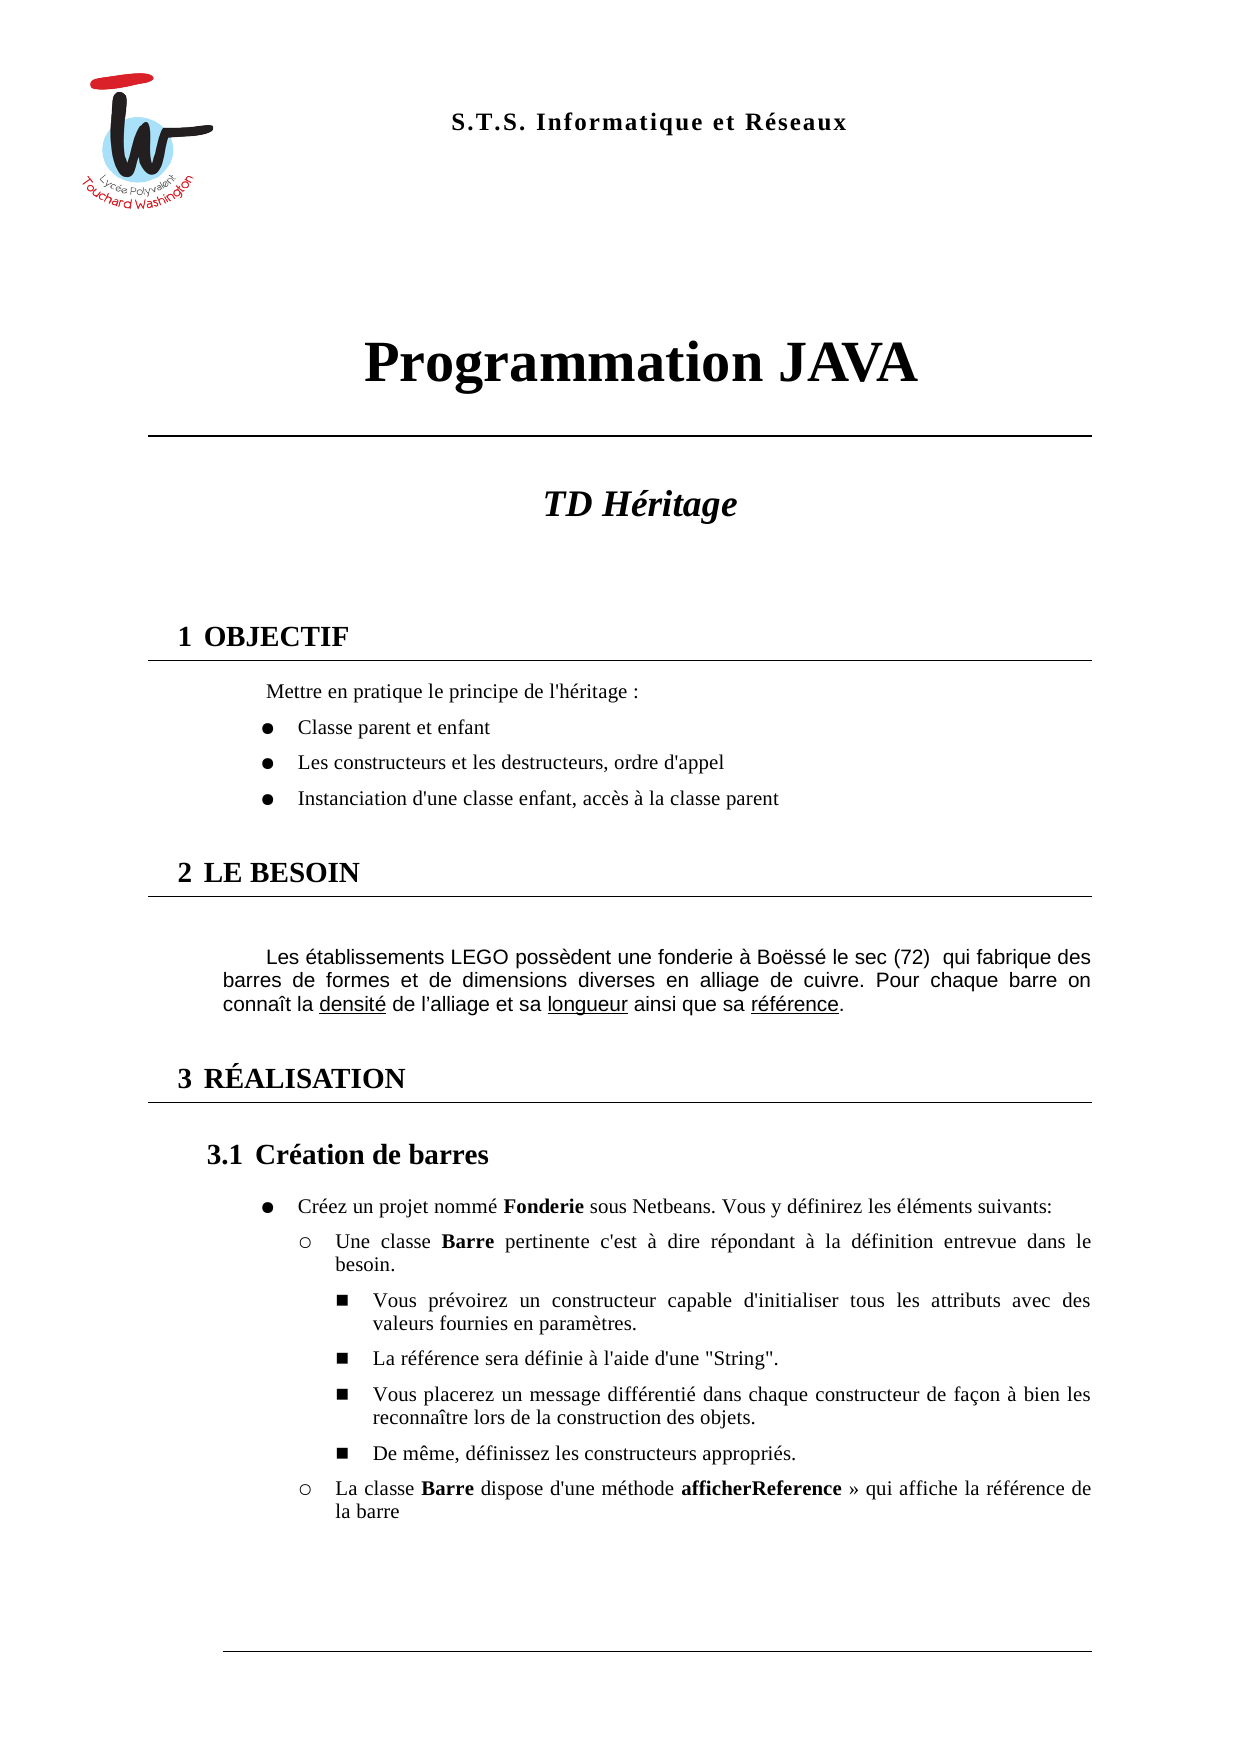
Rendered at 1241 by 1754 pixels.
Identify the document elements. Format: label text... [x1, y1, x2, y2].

picture [81, 73, 214, 210]
subtitle Le besoin [148, 852, 1092, 896]
list La référence sera définie à l'aide d'une "String". [335, 1347, 1092, 1370]
subtitle objectif [148, 616, 1092, 660]
list Vous prévoirez un constructeur capable d'initialiser tous les attributs avec des valeurs fournies en paramètres. [335, 1289, 1092, 1335]
subtitle Réalisation [148, 1058, 1092, 1102]
list Instanciation d'une classe enfant, accès à la classe parent [260, 787, 1092, 810]
list Classe parent et enfant [260, 716, 1092, 739]
text Programmation JAVA [148, 335, 1092, 435]
list Créez un projet nommé Fonderie sous Netbeans. Vous y définirez les éléments suivants: [260, 1195, 1092, 1218]
list La classe Barre dispose d'une méthode afficherReference » qui affiche la référence de la barre [298, 1477, 1092, 1523]
list Vous placerez un message différentié dans chaque constructeur de façon à bien les reconnaître lors de la construction des objets. [335, 1383, 1092, 1429]
text Mettre en pratique le principe de l'héritage : [223, 680, 1092, 703]
list De même, définissez les constructeurs appropriés. [335, 1441, 1092, 1464]
text TD Héritage [148, 476, 1092, 526]
list Les constructeurs et les destructeurs, ordre d'appel [260, 751, 1092, 774]
list Une classe Barre pertinente c'est à dire répondant à la définition entrevue dans le besoin. [298, 1230, 1092, 1276]
subtitle Création de barres [148, 1141, 1092, 1171]
text Les établissements LEGO possèdent une fonderie à Boëssé le sec (72) qui fabrique des barres de formes et de dimensions diverses en alliage de cuivre. Pour chaque barre on connaît la densité de l’alliage et sa longueur ainsi que sa référence. [223, 945, 1092, 1016]
